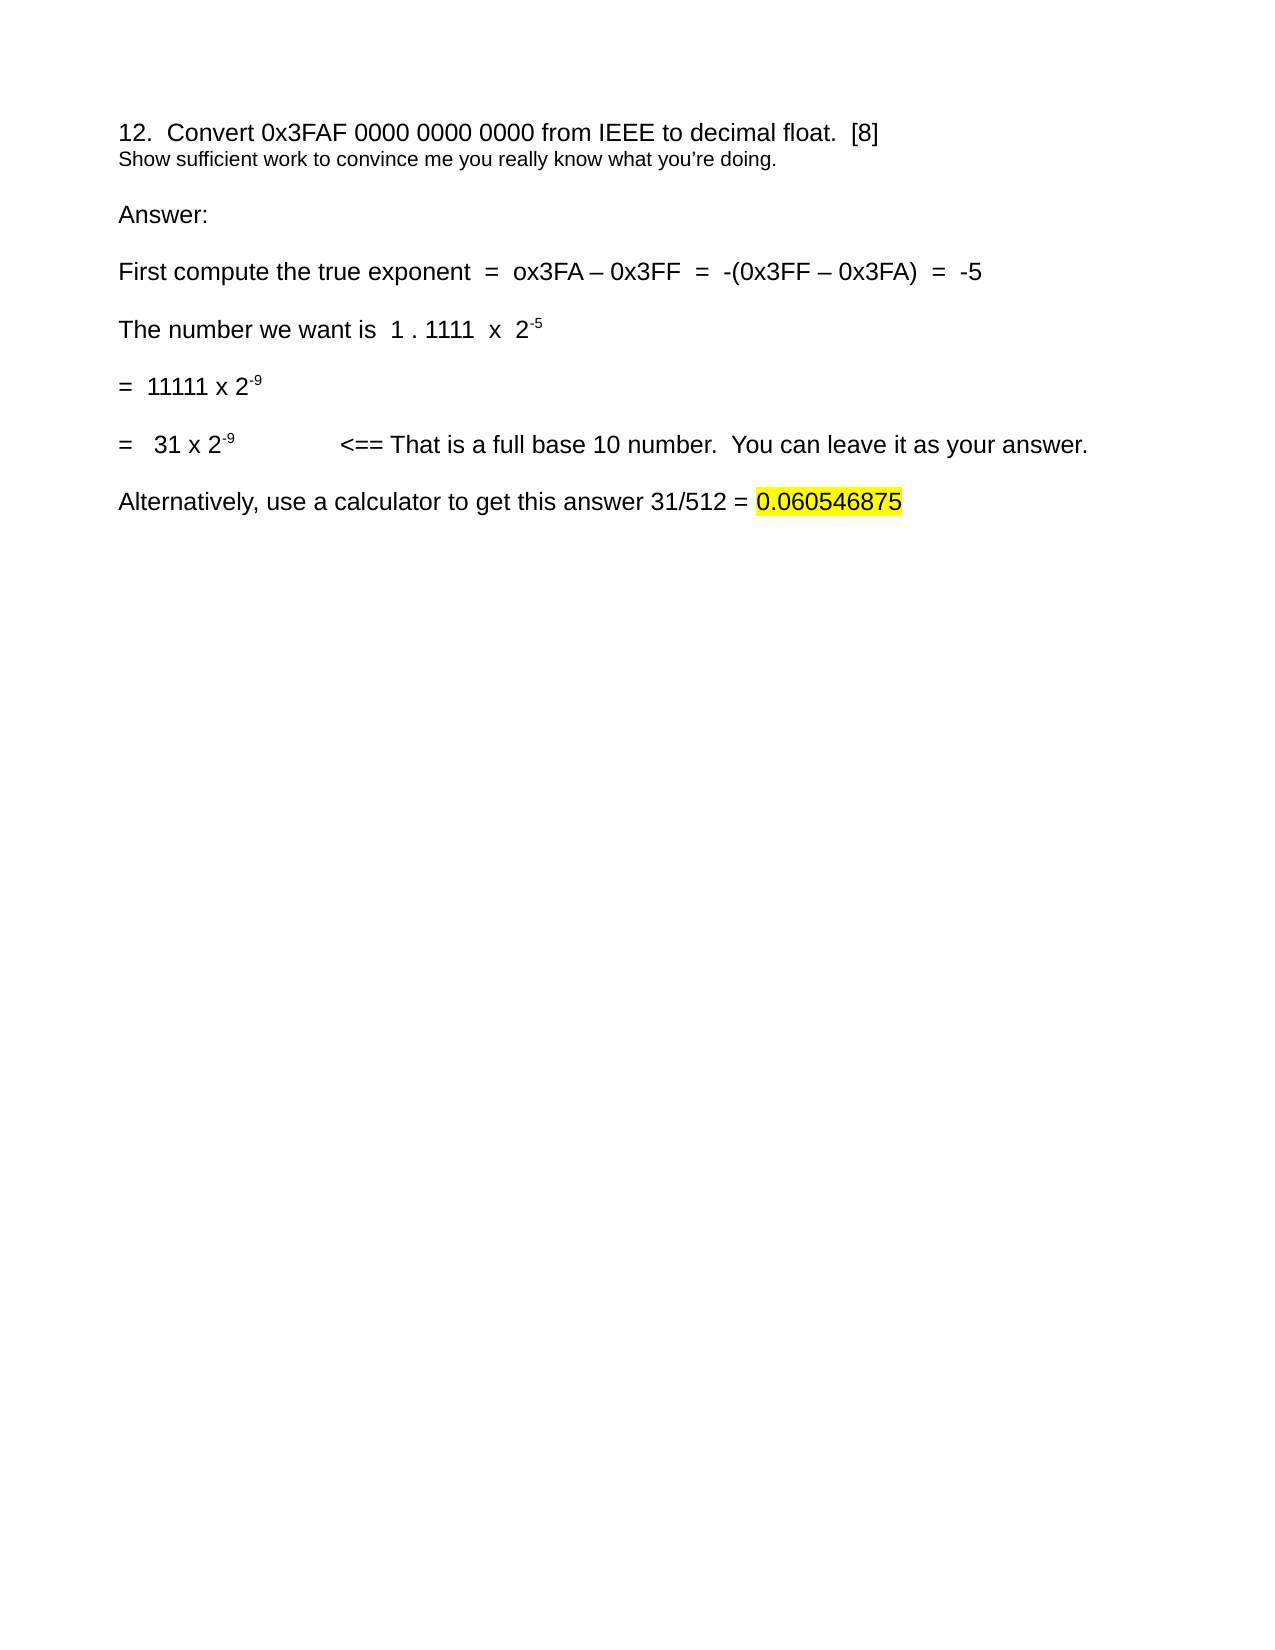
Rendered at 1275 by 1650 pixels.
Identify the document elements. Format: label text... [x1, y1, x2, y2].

text Alternatively, use a calculator to get this answer 31/512 = 0.060546875 [118, 487, 1157, 516]
text Show sufficient work to convince me you really know what you’re doing. [118, 147, 1157, 171]
text The number we want is 1 . 1111 x 2-5 [118, 314, 1157, 343]
text First compute the true exponent = ox3FA – 0x3FF = -(0x3FF – 0x3FA) = -5 [118, 257, 1157, 286]
text Answer: [118, 199, 1157, 228]
text = 31 x 2-9 <== That is a full base 10 number. You can leave it as your answer. [118, 429, 1157, 458]
text = 11111 x 2-9 [118, 372, 1157, 401]
text 12. Convert 0x3FAF 0000 0000 0000 from IEEE to decimal float. [8] [118, 118, 1157, 147]
